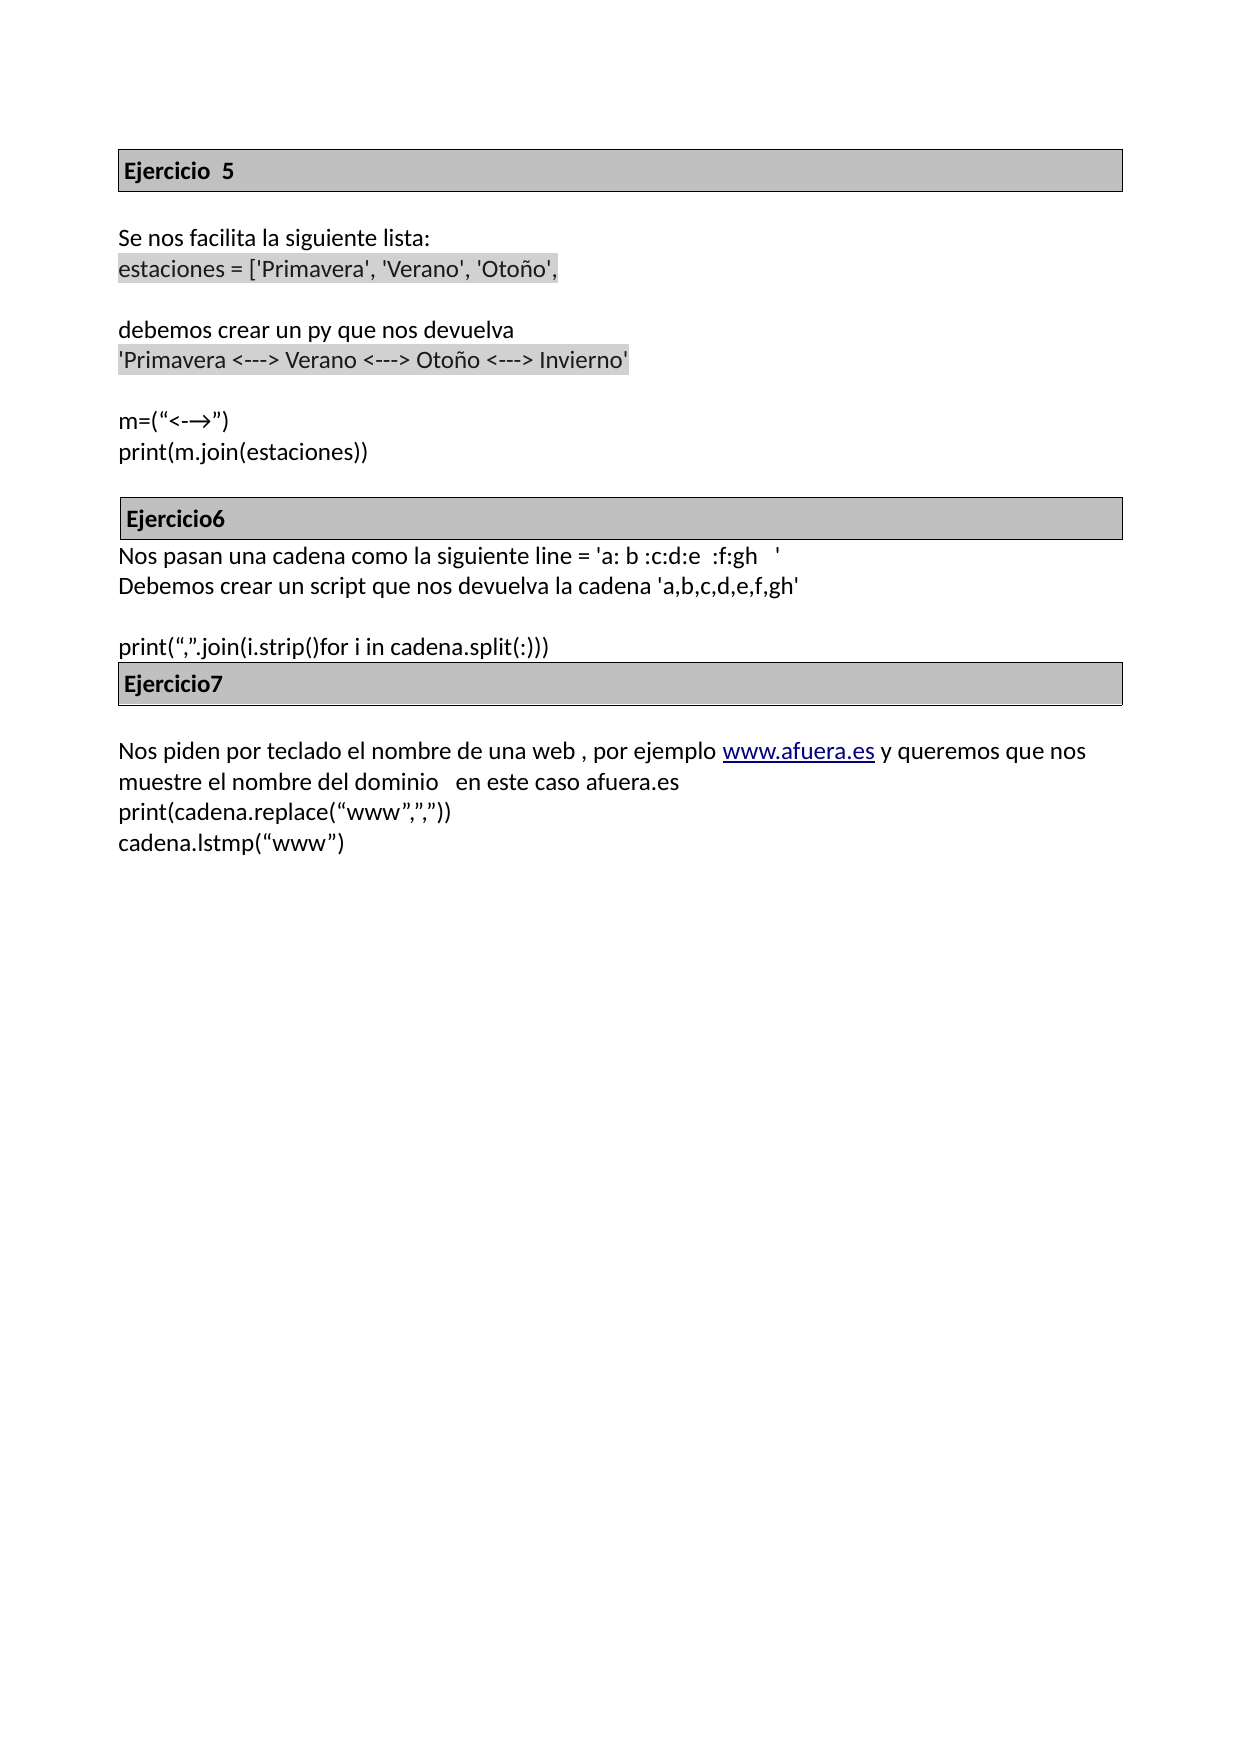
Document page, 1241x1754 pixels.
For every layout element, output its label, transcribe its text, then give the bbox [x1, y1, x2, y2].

text print(“,”.join(i.strip()for i in cadena.split(:))) [118, 631, 1122, 662]
text estaciones = ['Primavera', 'Verano', 'Otoño', [118, 253, 1122, 283]
text Debemos crear un script que nos devuelva la cadena 'a,b,c,d,e,f,gh' [118, 570, 1122, 601]
text Nos pasan una cadena como la siguiente line = 'a: b :c:d:e :f:gh ' [118, 540, 1122, 570]
text m=(“<-→”) [118, 405, 1122, 436]
text debemos crear un py que nos devuelva [118, 314, 1122, 344]
text print(m.join(estaciones)) [118, 436, 1122, 466]
text cadena.lstmp(“www”) [118, 827, 1122, 858]
table_header Ejercicio6 [121, 498, 1122, 539]
text print(cadena.replace(“www”,”,”)) [118, 797, 1122, 827]
text 'Primavera <---> Verano <---> Otoño <---> Invierno' [118, 344, 1122, 375]
text Nos piden por teclado el nombre de una web , por ejemplo www.afuera.es y queremos que nos muestre el nombre del dominio en este caso afuera.es [118, 736, 1122, 797]
table_header Ejercicio 5 [119, 150, 1122, 191]
table_header Ejercicio7 [119, 663, 1122, 704]
text Se nos facilita la siguiente lista: [118, 222, 1122, 253]
